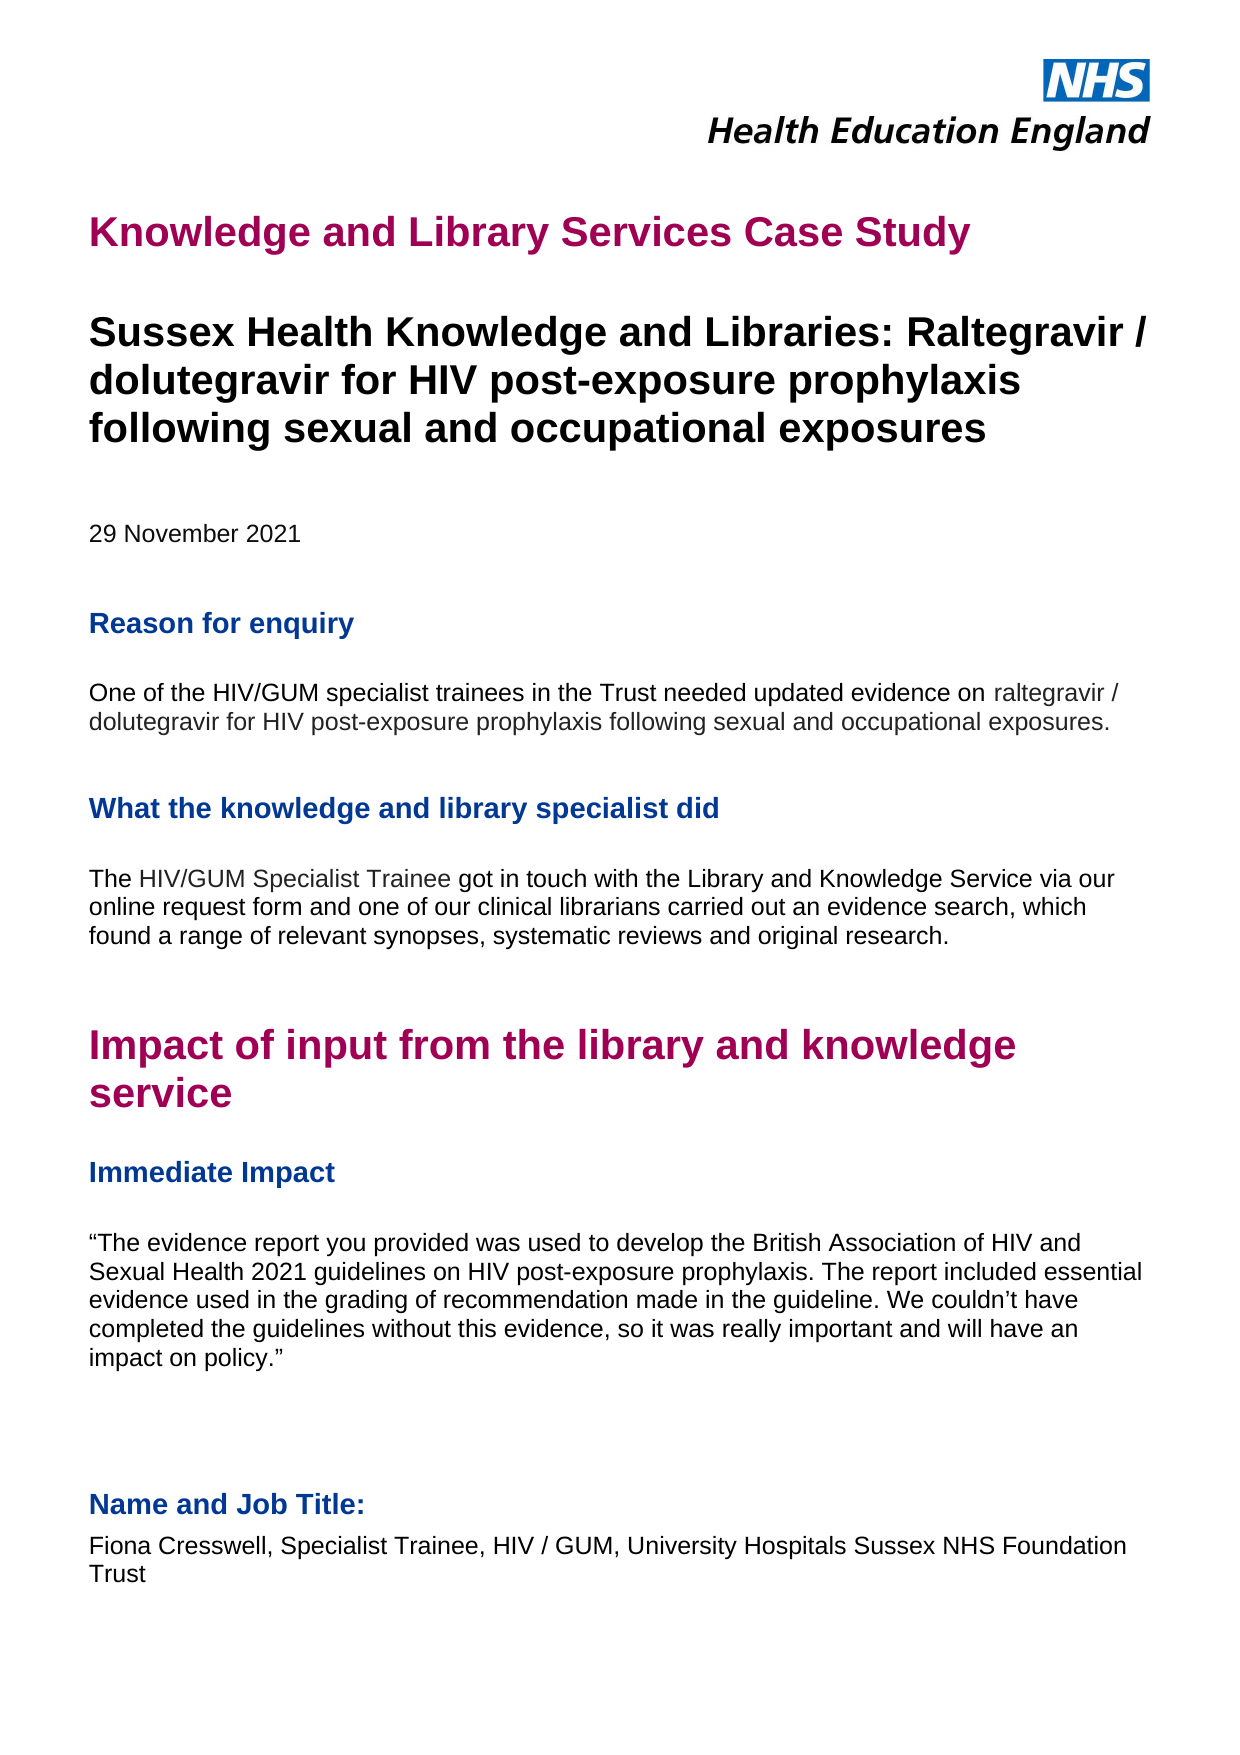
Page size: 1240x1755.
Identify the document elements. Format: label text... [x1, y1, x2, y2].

subtitle Reason for enquiry [89, 606, 1151, 639]
text Fiona Cresswell, Specialist Trainee, HIV / GUM, University Hospitals Sussex NHS Foundation Trust [89, 1531, 1151, 1588]
subtitle Name and Job Title: [89, 1487, 1151, 1520]
text “The evidence report you provided was used to develop the British Association of HIV and Sexual Health 2021 guidelines on HIV post-exposure prophylaxis. The report included essential evidence used in the grading of recommendation made in the guideline. We couldn’t have completed the guidelines without this evidence, so it was really important and will have an impact on policy.” [89, 1228, 1151, 1372]
text 29 November 2021 [89, 519, 1151, 548]
subtitle Knowledge and Library Services Case Study [89, 208, 1151, 256]
subtitle Sussex Health Knowledge and Libraries: Raltegravir / dolutegravir for HIV post-exposure prophylaxis following sexual and occupational exposures [89, 308, 1151, 451]
subtitle Immediate Impact [89, 1155, 1151, 1189]
text The HIV/GUM Specialist Trainee got in touch with the Library and Knowledge Service via our online request form and one of our clinical librarians carried out an evidence search, which found a range of relevant synopses, systematic reviews and original research. [89, 864, 1151, 950]
text One of the HIV/GUM specialist trainees in the Trust needed updated evidence on raltegravir / dolutegravir for HIV post-exposure prophylaxis following sexual and occupational exposures. [89, 678, 1151, 736]
subtitle Impact of input from the library and knowledge service [89, 1020, 1151, 1116]
subtitle What the knowledge and library specialist did [89, 791, 1151, 824]
